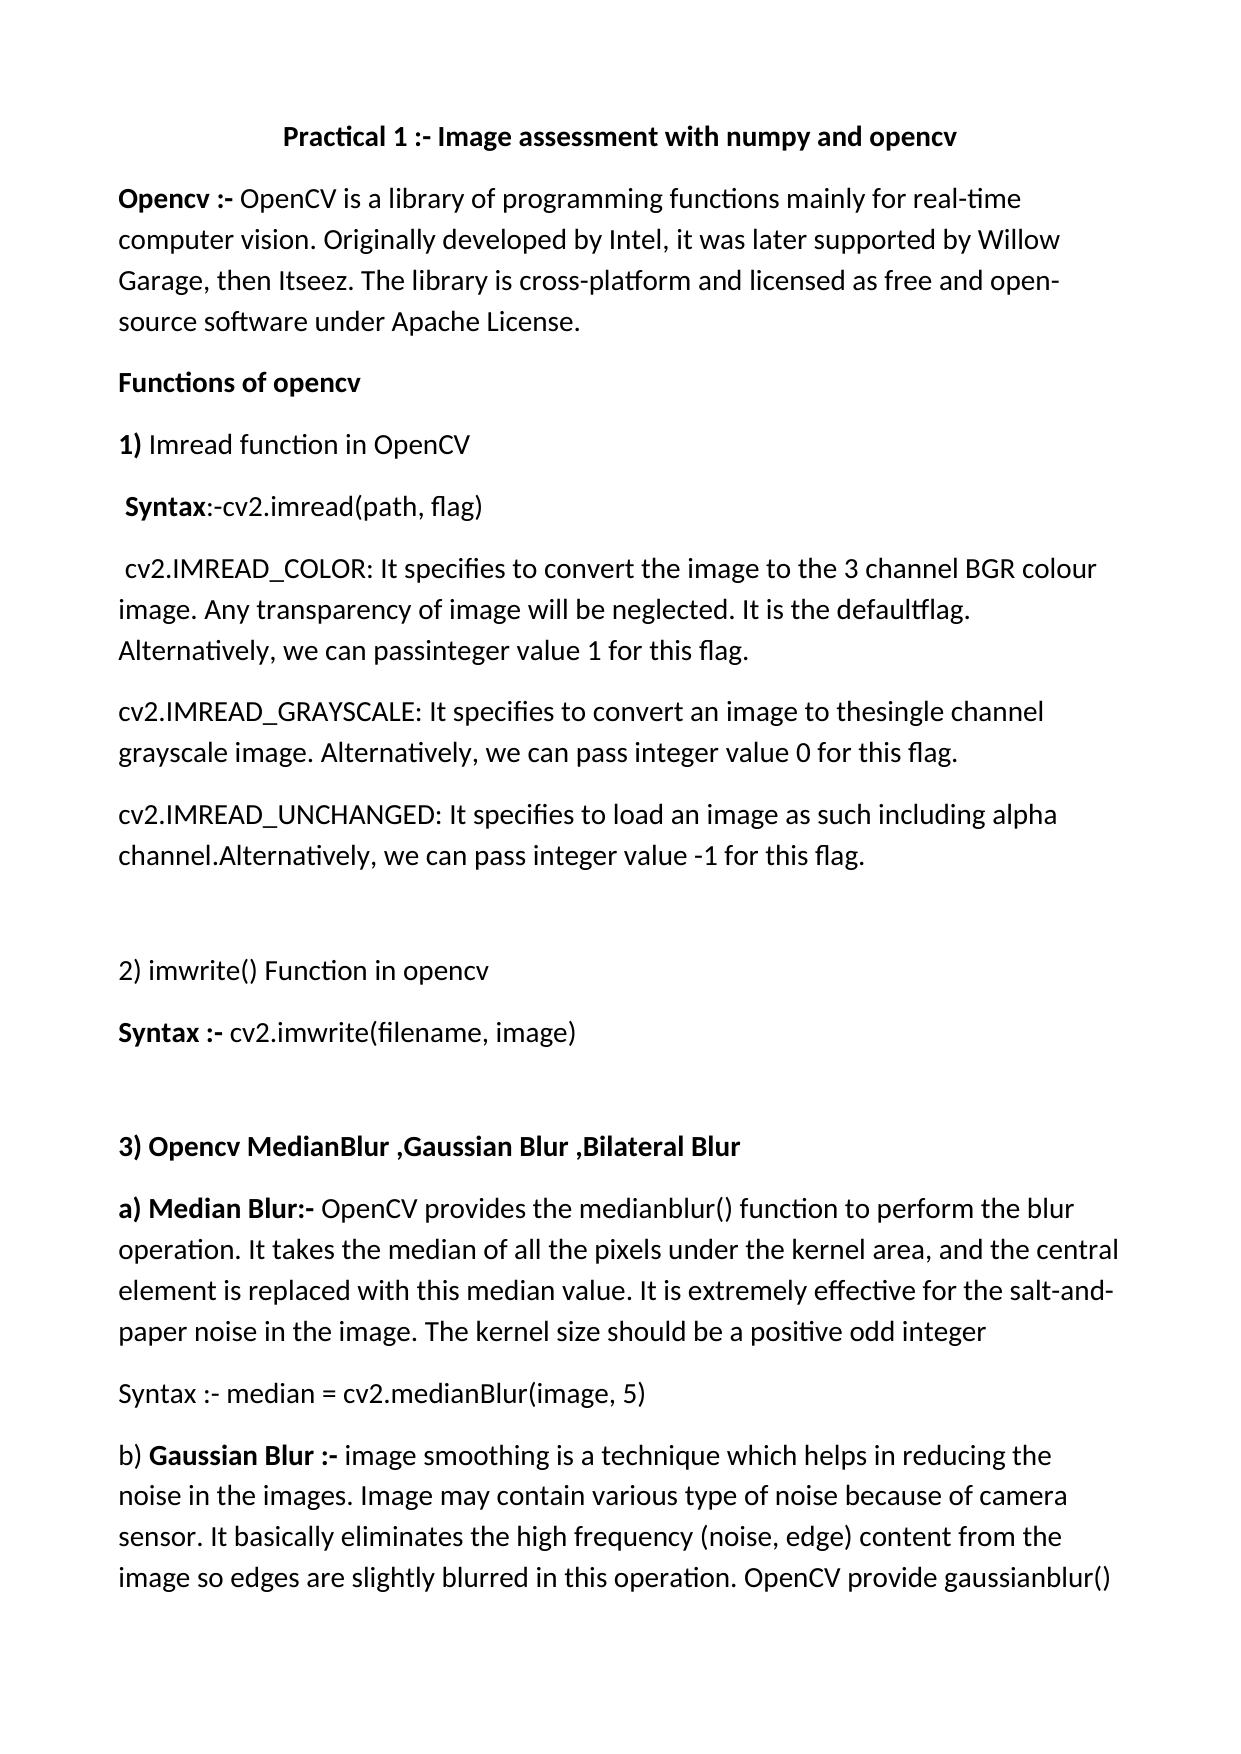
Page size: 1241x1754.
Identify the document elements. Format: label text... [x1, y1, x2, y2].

text a) Median Blur:- OpenCV provides the medianblur() function to perform the blur operation. It takes the median of all the pixels under the kernel area, and the central element is replaced with this median value. It is extremely effective for the salt-and-paper noise in the image. The kernel size should be a positive odd integer [118, 1190, 1122, 1349]
text Functions of opencv [118, 364, 1122, 400]
text Syntax :- median = cv2.medianBlur(image, 5) [118, 1375, 1122, 1410]
text Syntax:-cv2.imread(path, flag) [118, 488, 1122, 524]
text cv2.IMREAD_GRAYSCALE: It specifies to convert an image to thesingle channel grayscale image. Alternatively, we can pass integer value 0 for this flag. [118, 693, 1122, 770]
text Opencv :- OpenCV is a library of programming functions mainly for real-time computer vision. Originally developed by Intel, it was later supported by Willow Garage, then Itseez. The library is cross-platform and licensed as free and open-source software under Apache License. [118, 180, 1122, 338]
text cv2.IMREAD_COLOR: It specifies to convert the image to the 3 channel BGR colour image. Any transparency of image will be neglected. It is the defaultflag. Alternatively, we can passinteger value 1 for this flag. [118, 550, 1122, 667]
text Syntax :- cv2.imwrite(filename, image) [118, 1014, 1122, 1049]
text cv2.IMREAD_UNCHANGED: It specifies to load an image as such including alpha channel.Alternatively, we can pass integer value -1 for this flag. [118, 796, 1122, 873]
text 3) Opencv MedianBlur ,Gaussian Blur ,Bilateral Blur [118, 1128, 1122, 1164]
text Practical 1 :- Image assessment with numpy and opencv [118, 118, 1122, 154]
text 2) imwrite() Function in opencv [118, 952, 1122, 987]
text b) Gaussian Blur :- image smoothing is a technique which helps in reducing the noise in the images. Image may contain various type of noise because of camera sensor. It basically eliminates the high frequency (noise, edge) content from the image so edges are slightly blurred in this operation. OpenCV provide gaussianblur() [118, 1437, 1122, 1595]
text 1) Imread function in OpenCV [118, 426, 1122, 462]
